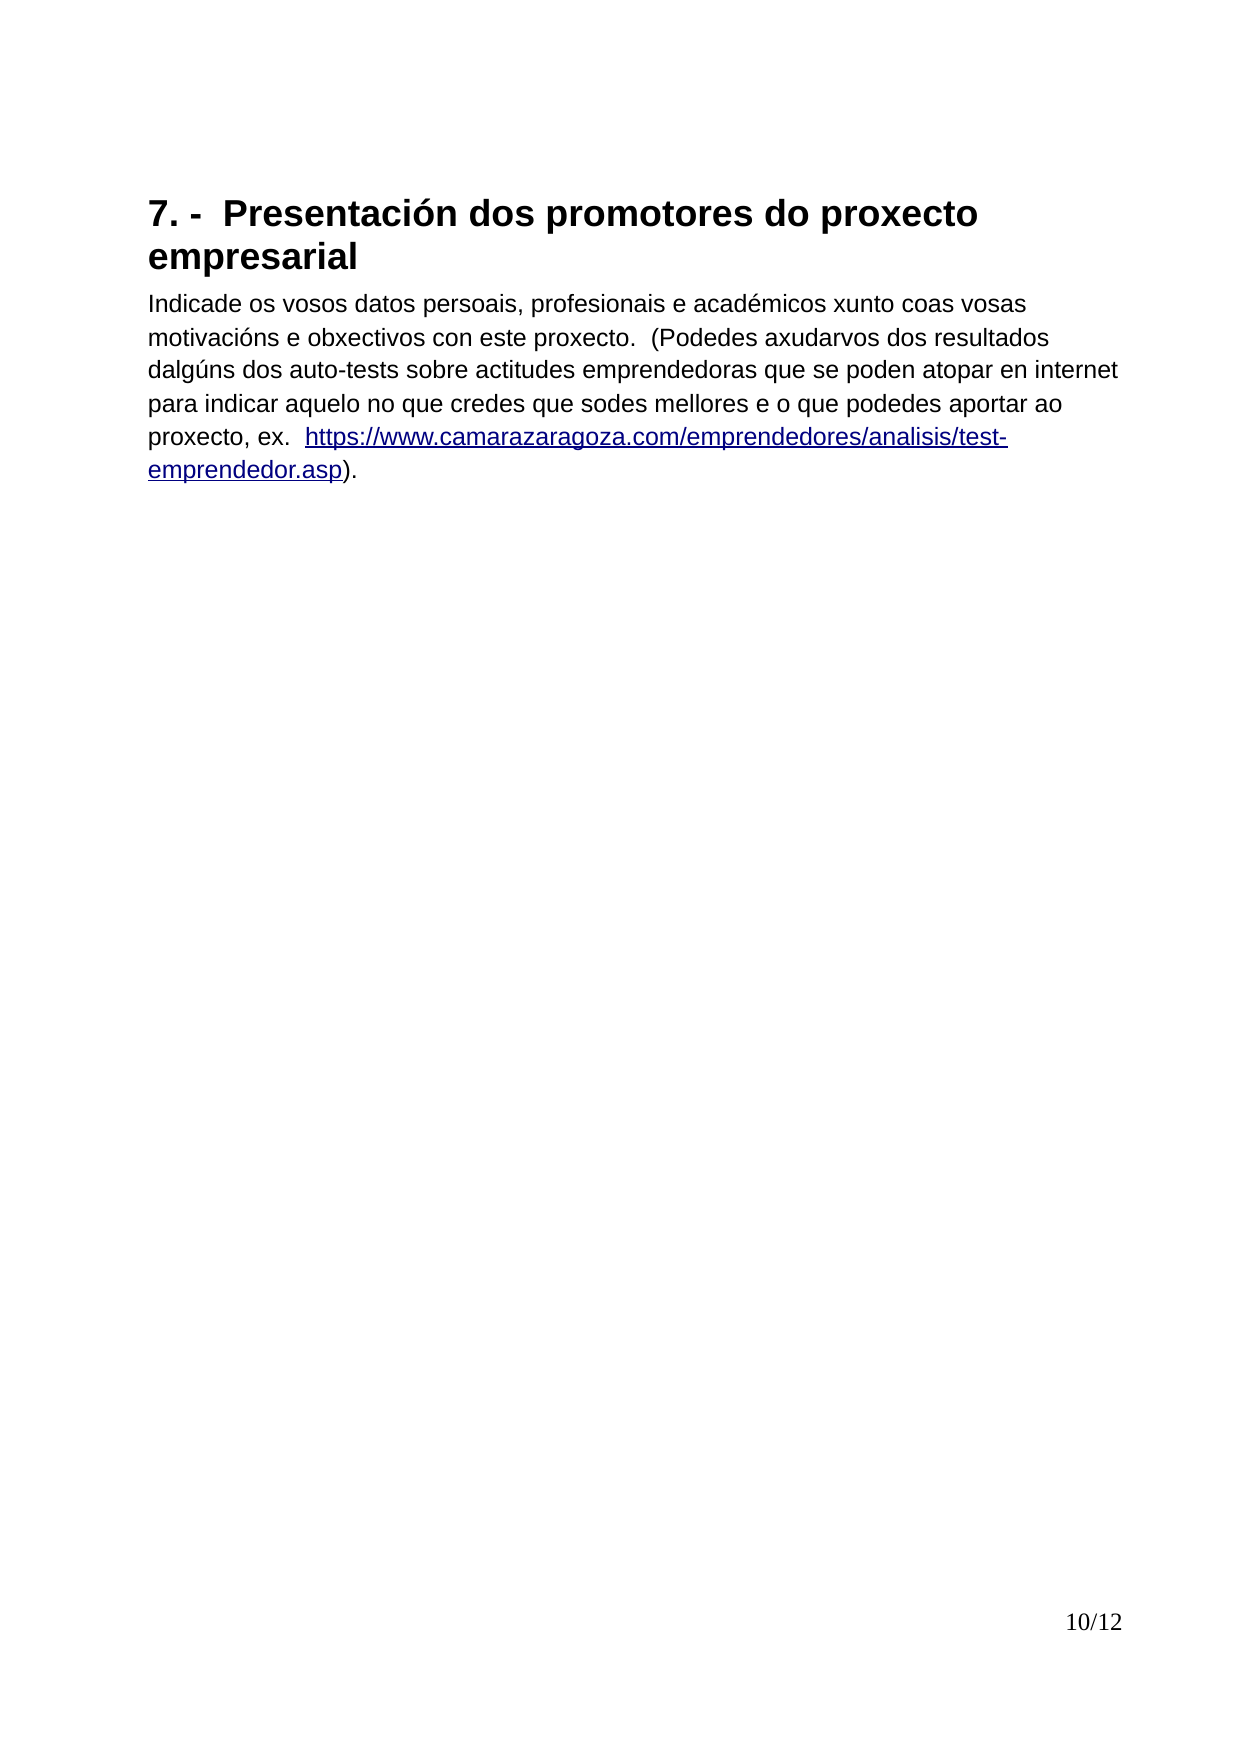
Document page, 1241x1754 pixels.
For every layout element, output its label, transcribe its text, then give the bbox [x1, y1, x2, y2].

text Indicade os vosos datos persoais, profesionais e académicos xunto coas vosas motivacións e obxectivos con este proxecto. (Podedes axudarvos dos resultados dalgúns dos auto-tests sobre actitudes emprendedoras que se poden atopar en internet para indicar aquelo no que credes que sodes mellores e o que podedes aportar ao proxecto, ex. https://www.camarazaragoza.com/emprendedores/analisis/test-emprendedor.asp). [148, 289, 1122, 483]
subtitle 7. - Presentación dos promotores do proxecto empresarial [148, 191, 1122, 277]
